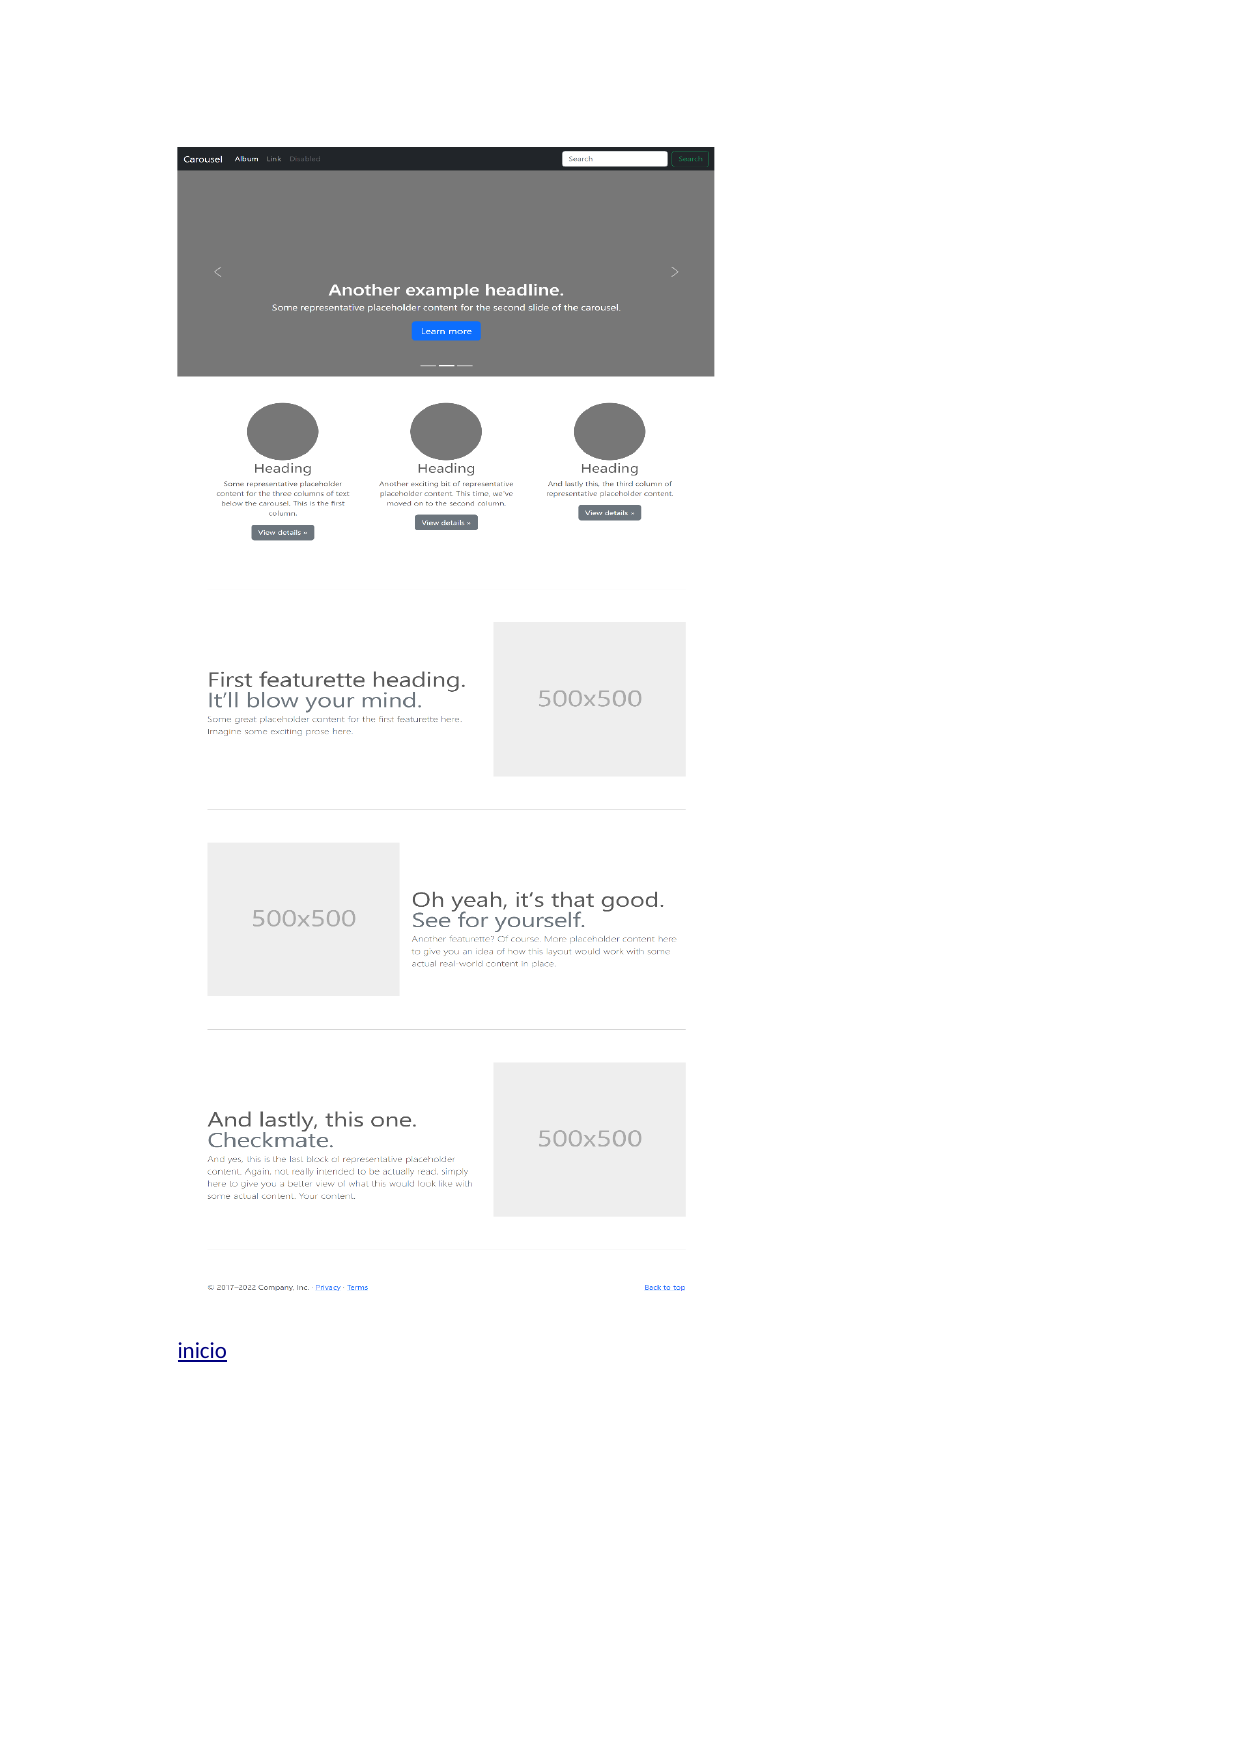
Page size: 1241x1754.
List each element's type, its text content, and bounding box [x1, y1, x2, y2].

text inicio [177, 1336, 1063, 1364]
